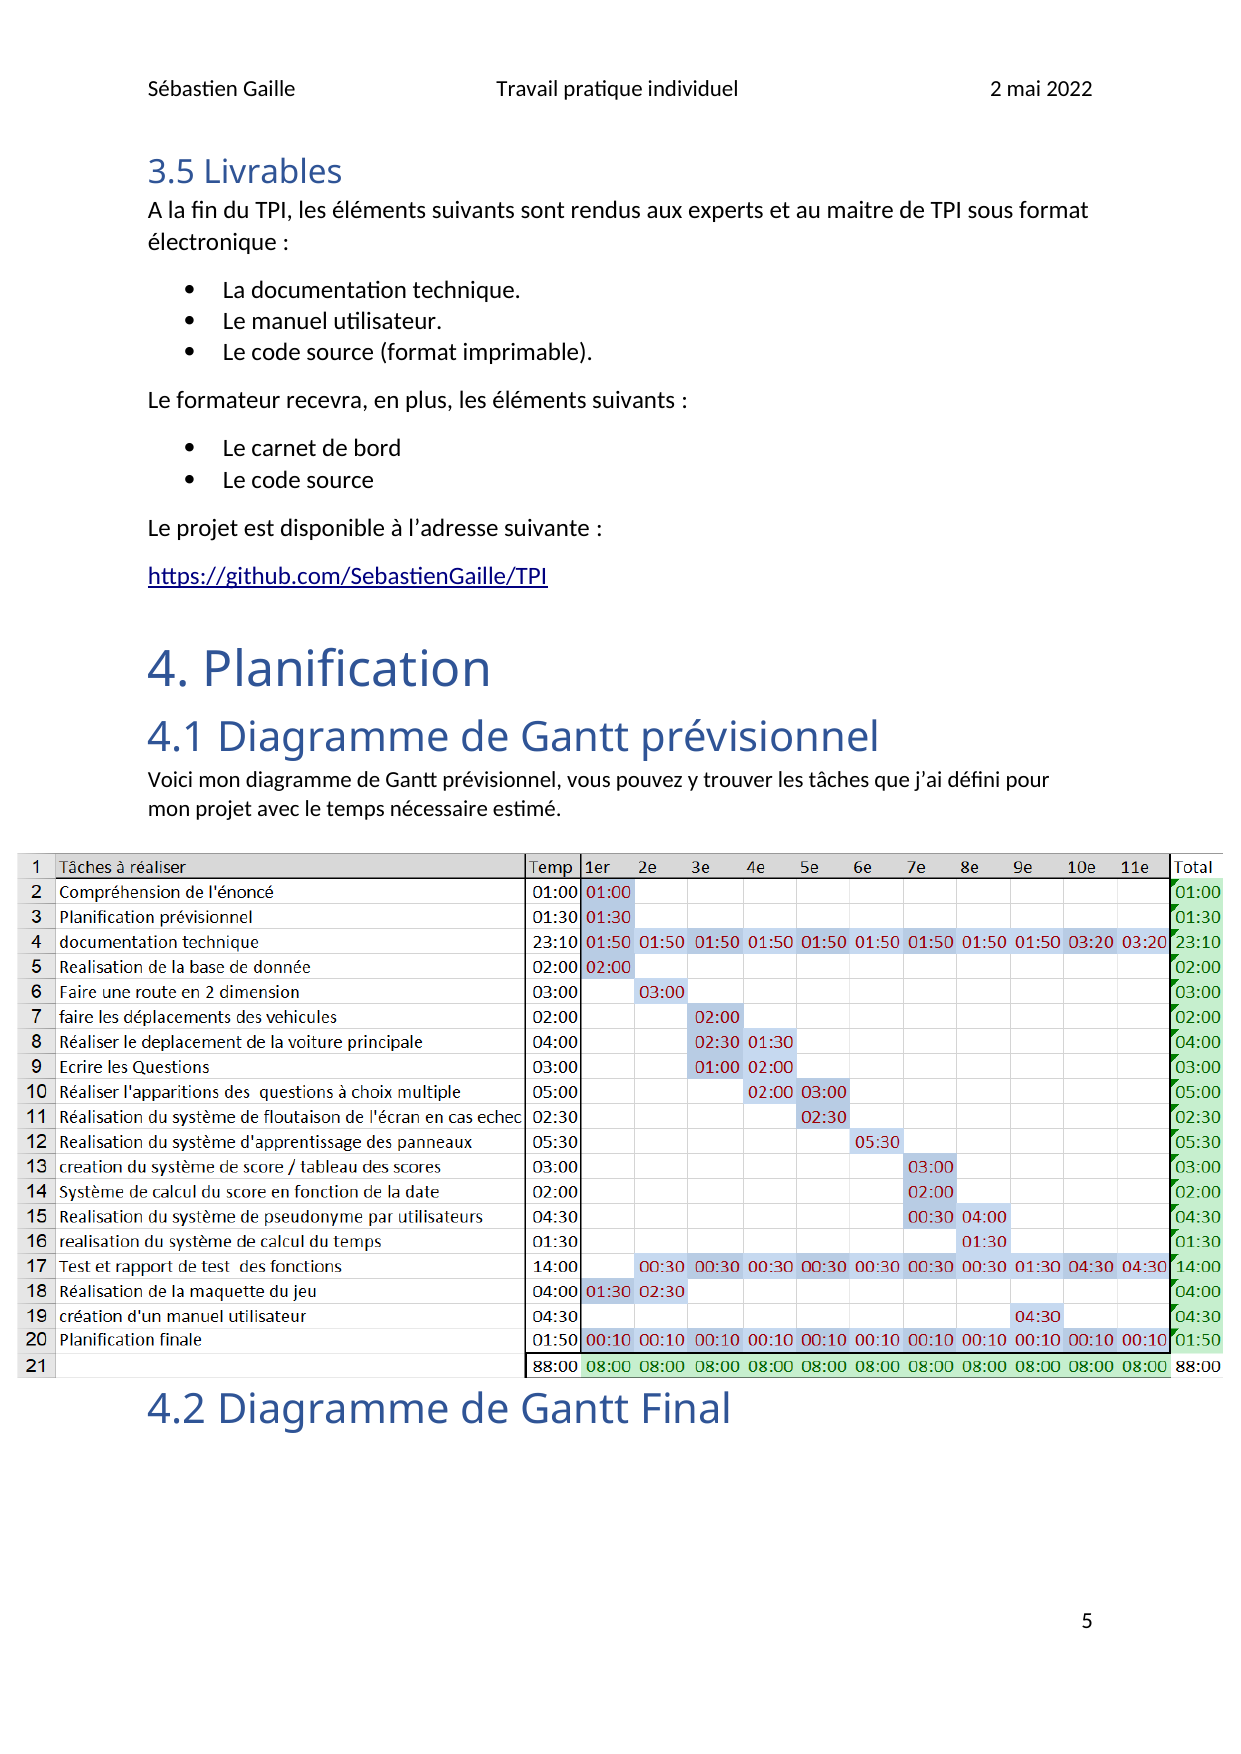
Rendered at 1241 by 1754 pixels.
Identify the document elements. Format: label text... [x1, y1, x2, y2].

subtitle 4. Planification [148, 633, 1093, 701]
text Voici mon diagramme de Gantt prévisionnel, vous pouvez y trouver les tâches que j’ai défini pour mon projet avec le temps nécessaire estimé. [148, 766, 1093, 822]
subtitle 3.5 Livrables [148, 148, 1093, 193]
list Le carnet de bord [185, 432, 1093, 463]
text Le formateur recevra, en plus, les éléments suivants : [148, 384, 1093, 415]
list Le code source [185, 464, 1093, 494]
list Le manuel utilisateur. [185, 305, 1093, 336]
text A la fin du TPI, les éléments suivants sont rendus aux experts et au maitre de TPI sous format électronique : [148, 194, 1093, 256]
text https://github.com/SebastienGaille/TPI [148, 560, 1093, 590]
list Le code source (format imprimable). [185, 336, 1093, 367]
list La documentation technique. [185, 274, 1093, 304]
text Le projet est disponible à l’adresse suivante : [148, 512, 1093, 542]
subtitle 4.1 Diagramme de Gantt prévisionnel [148, 707, 1093, 764]
subtitle 4.2 Diagramme de Gantt Final [148, 1378, 1093, 1436]
